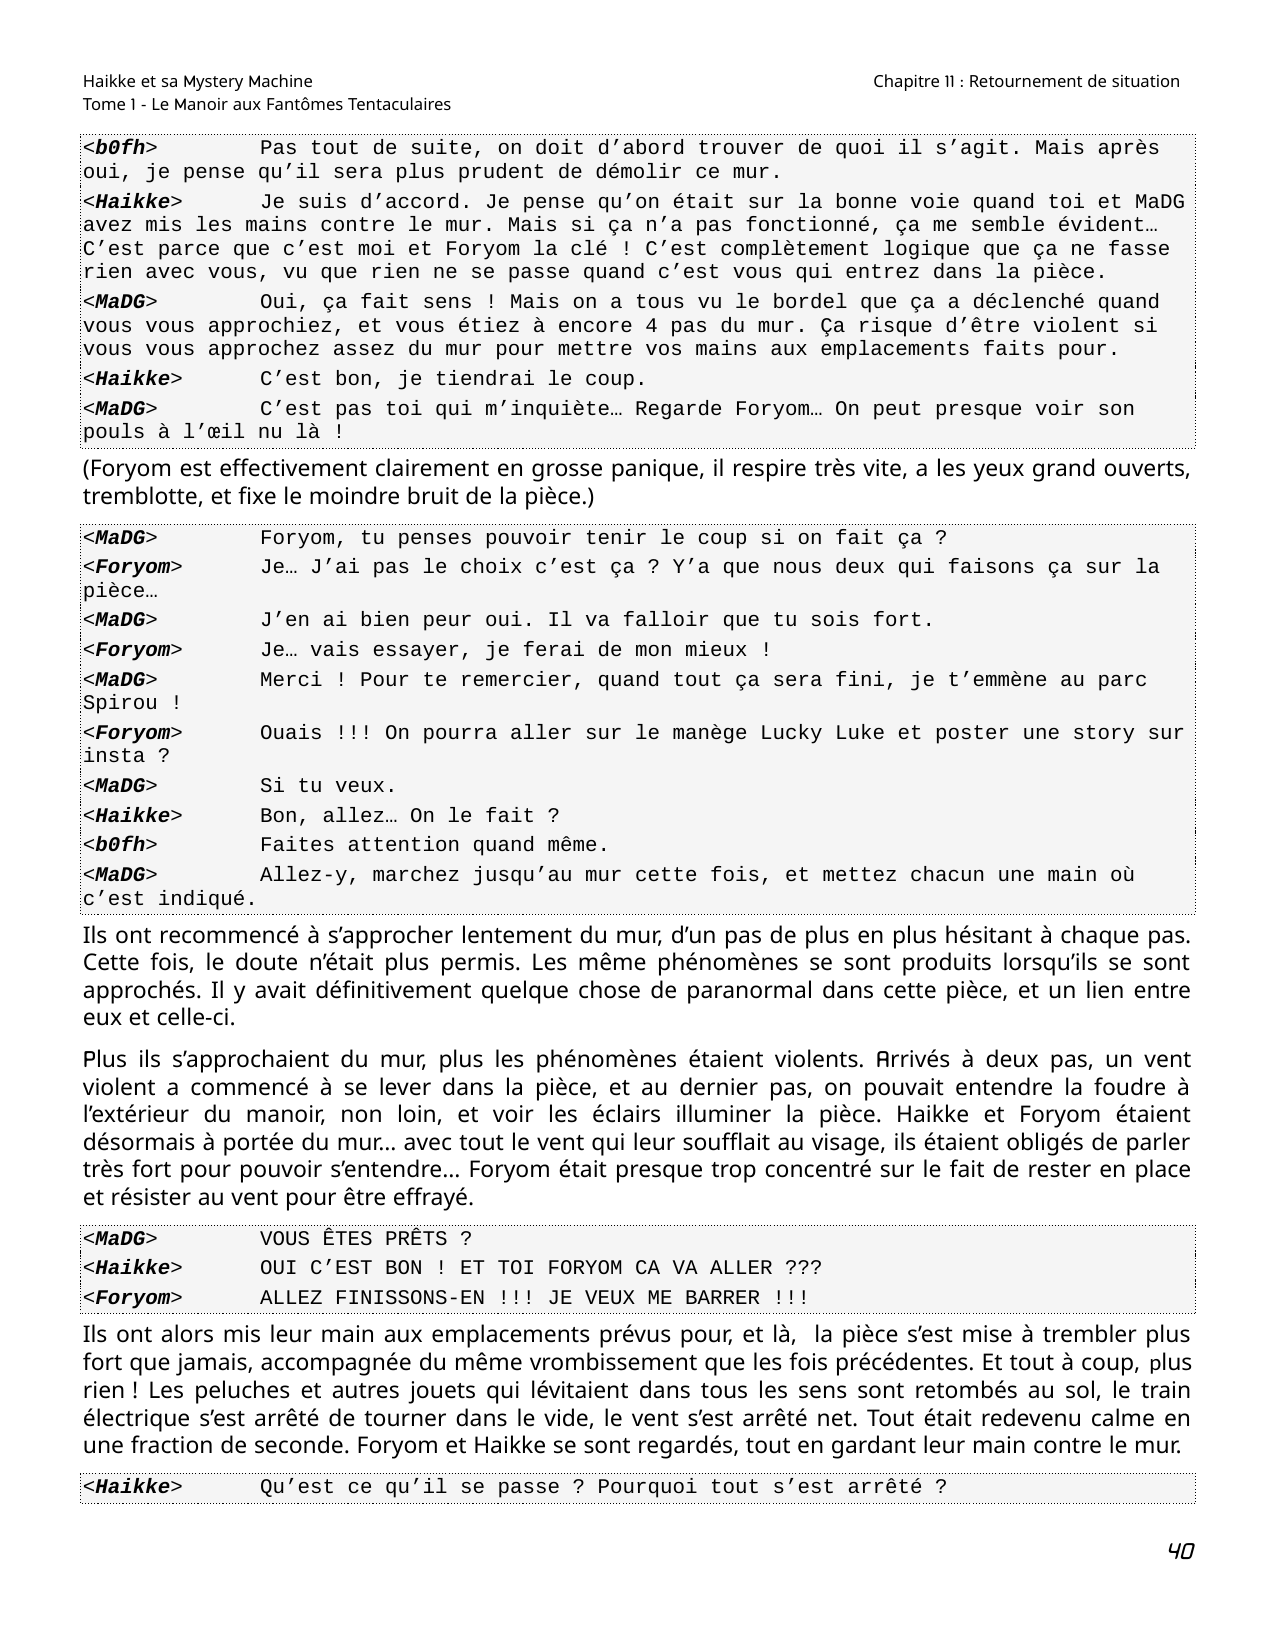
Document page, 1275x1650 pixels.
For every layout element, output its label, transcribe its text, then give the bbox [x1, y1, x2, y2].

text <MaDG> Allez-y, marchez jusqu’au mur cette fois, et mettez chacun une main où c’est indiqué. [80, 861, 1195, 914]
text <Haikke> Je suis d’accord. Je pense qu’on était sur la bonne voie quand toi et MaDG avez mis les mains contre le mur. Mais si ça n’a pas fonctionné, ça me semble évident… C’est parce que c’est moi et Foryom la clé ! C’est complètement logique que ça ne fasse rien avec vous, vu que rien ne se passe quand c’est vous qui entrez dans la pièce. [80, 188, 1195, 285]
text <b0fh> Pas tout de suite, on doit d’abord trouver de quoi il s’agit. Mais après oui, je pense qu’il sera plus prudent de démolir ce mur. [80, 134, 1195, 185]
text <Foryom> Je… vais essayer, je ferai de mon mieux ! [80, 636, 1195, 663]
text (Foryom est effectivement clairement en grosse panique, il respire très vite, a les yeux grand ouverts, tremblotte, et fixe le moindre bruit de la pièce.) [83, 454, 1192, 509]
text <MaDG> C’est pas toi qui m’inquiète… Regarde Foryom… On peut presque voir son pouls à l’œil nu là ! [80, 394, 1195, 448]
text <b0fh> Faites attention quand même. [80, 831, 1195, 858]
text <Foryom> ALLEZ FINISSONS-EN !!! JE VEUX ME BARRER !!! [80, 1284, 1195, 1313]
text <Haikke> Bon, allez… On le fait ? [80, 802, 1195, 828]
text <MaDG> J’en ai bien peur oui. Il va falloir que tu sois fort. [80, 606, 1195, 633]
text <MaDG> Oui, ça fait sens ! Mais on a tous vu le bordel que ça a déclenché quand vous vous approchiez, et vous étiez à encore 4 pas du mur. Ça risque d’être violent si vous vous approchez assez du mur pour mettre vos mains aux emplacements faits pour. [80, 288, 1195, 362]
text <Haikke> Qu’est ce qu’il se passe ? Pourquoi tout s’est arrêté ? [80, 1473, 1195, 1503]
text <MaDG> Foryom, tu penses pouvoir tenir le coup si on fait ça ? [80, 524, 1195, 550]
text Ils ont recommencé à s’approcher lentement du mur, d’un pas de plus en plus hésitant à chaque pas. Cette fois, le doute n’était plus permis. Les même phénomènes se sont produits lorsqu’ils se sont approchés. Il y avait définitivement quelque chose de paranormal dans cette pièce, et un lien entre eux et celle-ci. [83, 920, 1192, 1030]
text <Foryom> Ouais !!! On pourra aller sur le manège Lucky Luke et poster une story sur insta ? [80, 719, 1195, 769]
text <MaDG> Si tu veux. [80, 772, 1195, 799]
text <MaDG> Merci ! Pour te remercier, quand tout ça sera fini, je t’emmène au parc Spirou ! [80, 666, 1195, 716]
text <Foryom> Je… J’ai pas le choix c’est ça ? Y’a que nous deux qui faisons ça sur la pièce… [80, 553, 1195, 603]
text <MaDG> VOUS ÊTES PRÊTS ? [80, 1225, 1195, 1251]
text <Haikke> OUI C’EST BON ! ET TOI FORYOM CA VA ALLER ??? [80, 1254, 1195, 1281]
text Plus ils s’approchaient du mur, plus les phénomènes étaient violents. Arrivés à deux pas, un vent violent a commencé à se lever dans la pièce, et au dernier pas, on pouvait entendre la foudre à l’extérieur du manoir, non loin, et voir les éclairs illuminer la pièce. Haikke et Foryom étaient désormais à portée du mur… avec tout le vent qui leur soufflait au visage, ils étaient obligés de parler très fort pour pouvoir s’entendre… Foryom était presque trop concentré sur le fait de rester en place et résister au vent pour être effrayé. [83, 1045, 1192, 1210]
text Ils ont alors mis leur main aux emplacements prévus pour, et là, la pièce s’est mise à trembler plus fort que jamais, accompagnée du même vrombissement que les fois précédentes. Et tout à coup, plus rien ! Les peluches et autres jouets qui lévitaient dans tous les sens sont retombés au sol, le train électrique s’est arrêté de tourner dans le vide, le vent s’est arrêté net. Tout était redevenu calme en une fraction de seconde. Foryom et Haikke se sont regardés, tout en gardant leur main contre le mur. [83, 1319, 1192, 1458]
text <Haikke> C’est bon, je tiendrai le coup. [80, 365, 1195, 392]
